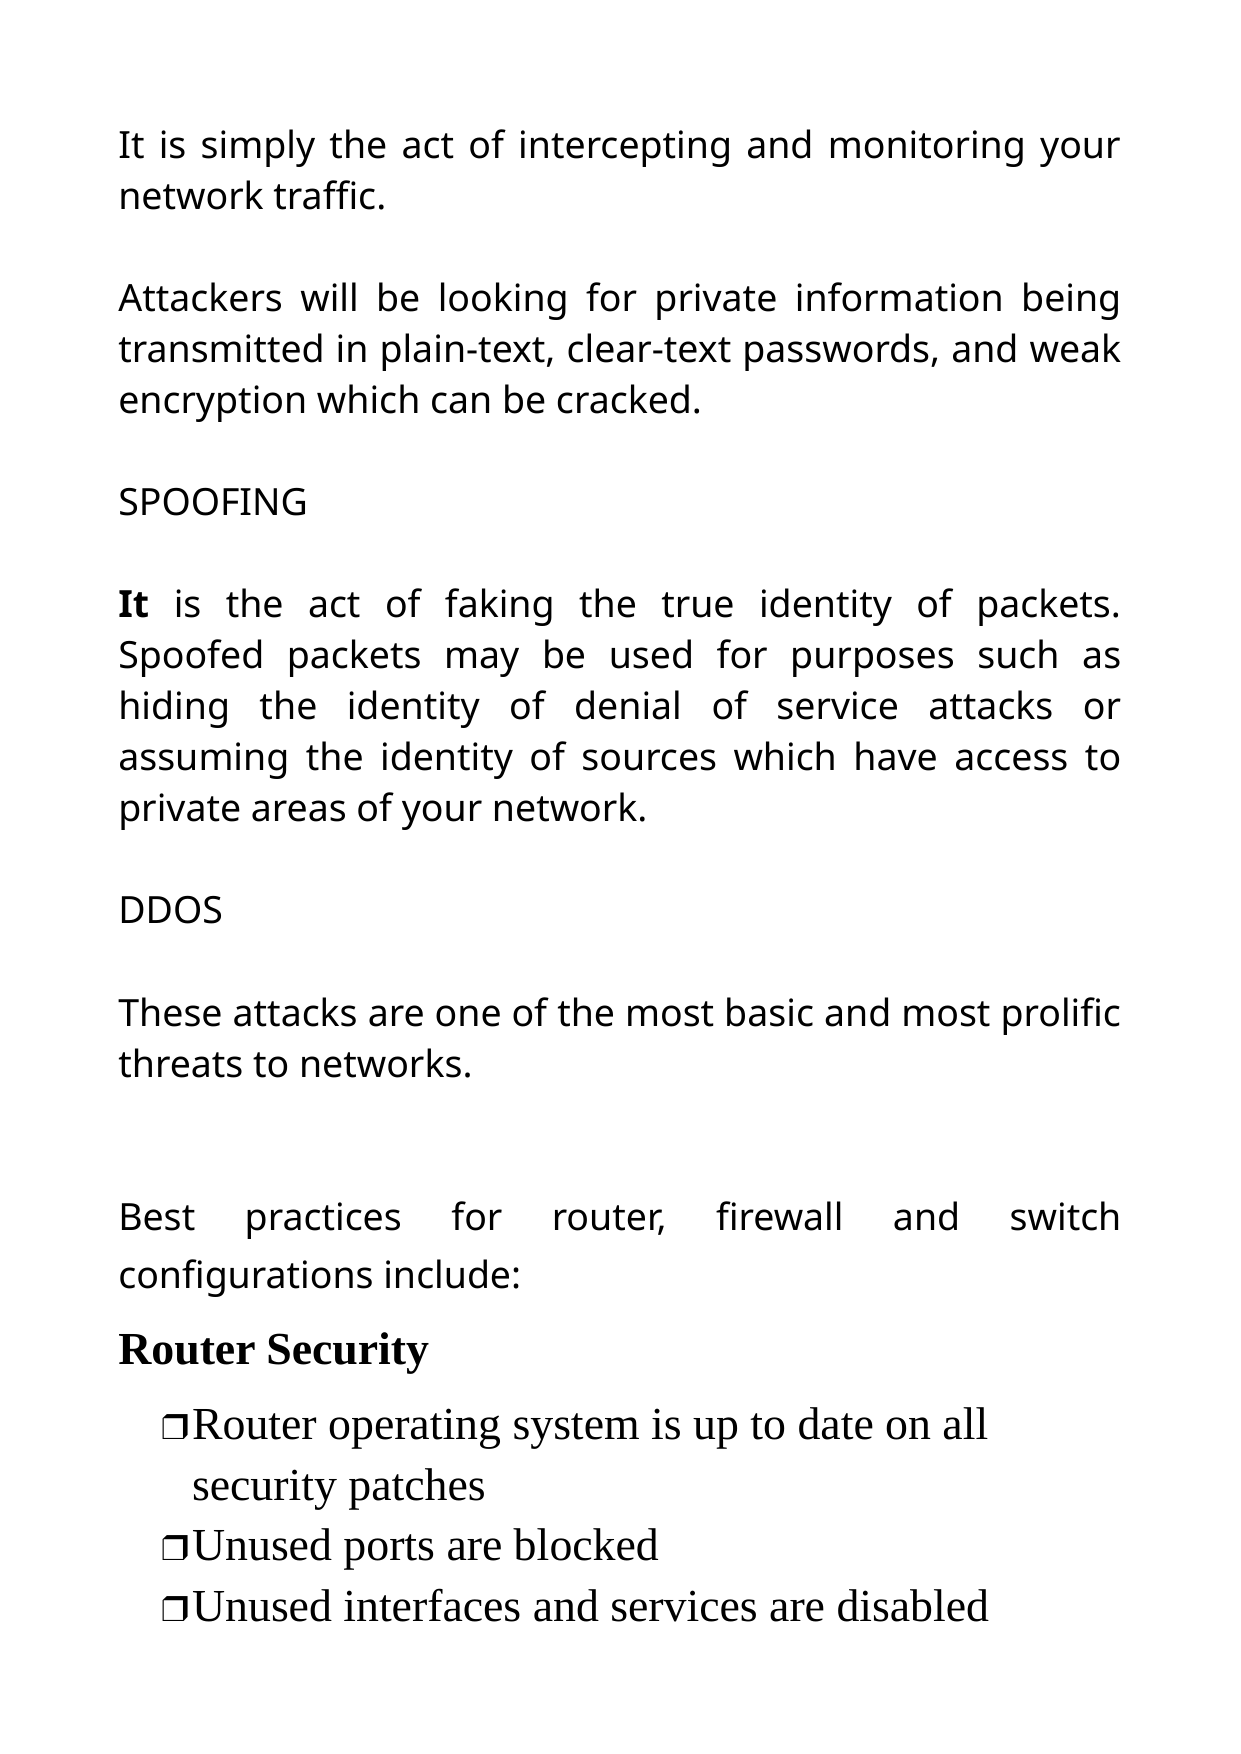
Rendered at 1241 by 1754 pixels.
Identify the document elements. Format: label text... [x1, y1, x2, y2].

text Best practices for router, firewall and switch configurations include: [118, 1190, 1122, 1300]
list Unused interfaces and services are disabled [162, 1578, 1122, 1631]
list Unused ports are blocked [162, 1518, 1122, 1571]
text These attacks are one of the most basic and most prolific threats to networks. [118, 986, 1122, 1088]
text SPOOFING [118, 475, 1122, 526]
text Attackers will be looking for private information being transmitted in plain-text, clear-text passwords, and weak encryption which can be cracked. [118, 271, 1122, 424]
list Router operating system is up to date on all security patches [162, 1397, 1122, 1510]
text It is the act of faking the true identity of packets. Spoofed packets may be used for purposes such as hiding the identity of denial of service attacks or assuming the identity of sources which have access to private areas of your network. [118, 577, 1122, 833]
text Router Security [118, 1322, 1122, 1374]
text DDOS [118, 884, 1122, 935]
text It is simply the act of intercepting and monitoring your network traffic. [118, 118, 1122, 220]
